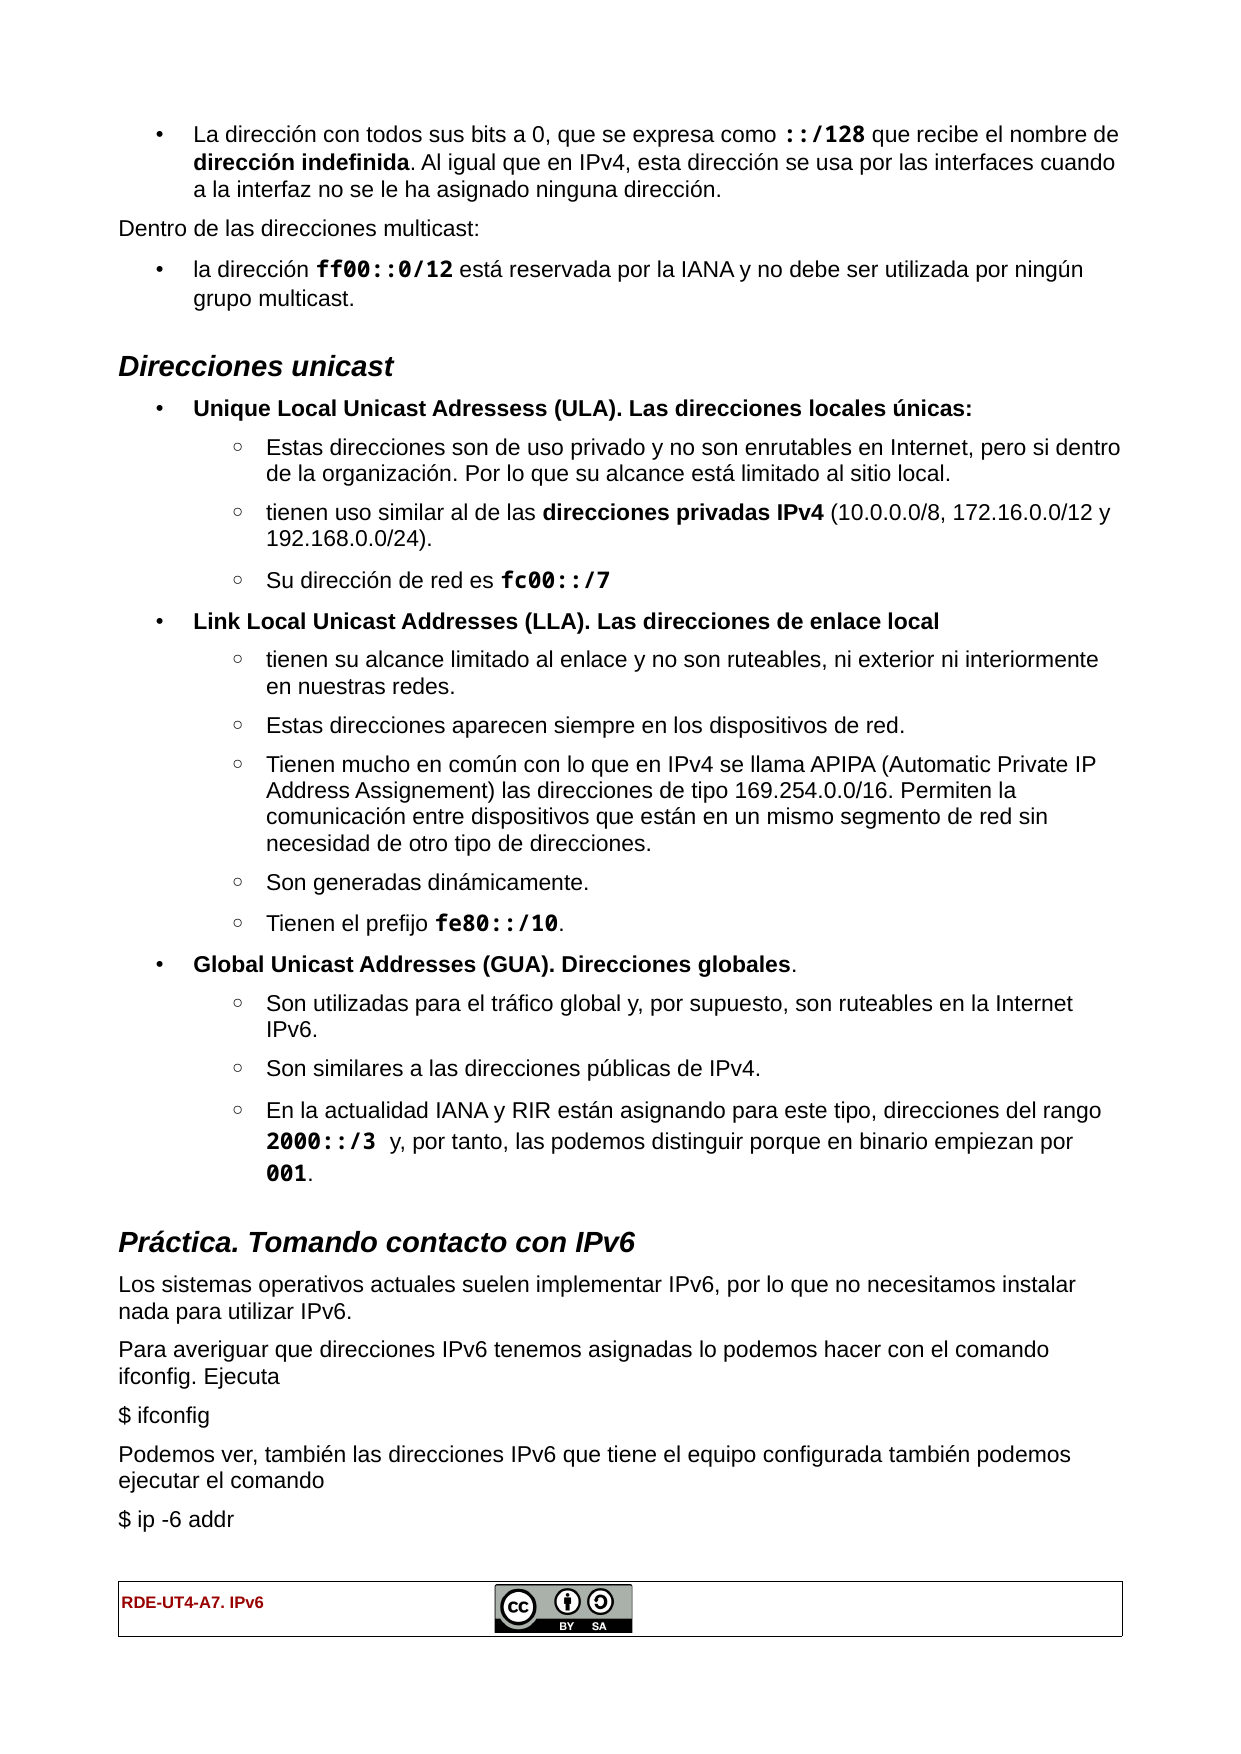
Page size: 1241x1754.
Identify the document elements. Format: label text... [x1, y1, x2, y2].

text $ ip -6 addr [118, 1506, 1122, 1532]
subtitle Direcciones unicast [118, 348, 1122, 382]
subtitle Práctica. Tomando contacto con IPv6 [118, 1225, 1122, 1259]
list Son utilizadas para el tráfico global y, por supuesto, son ruteables en la Internet IPv6. [228, 990, 1122, 1043]
text $ ifconfig [118, 1402, 1122, 1428]
list tienen uso similar al de las direcciones privadas IPv4 (10.0.0.0/8, 172.16.0.0/12 y 192.168.0.0/24). [228, 499, 1122, 551]
list Tienen el prefijo fe80::/10. [228, 907, 1122, 938]
list Son similares a las direcciones públicas de IPv4. [228, 1055, 1122, 1081]
list Estas direcciones son de uso privado y no son enrutables en Internet, pero si dentro de la organización. Por lo que su alcance está limitado al sitio local. [228, 433, 1122, 486]
text Para averiguar que direcciones IPv6 tenemos asignadas lo podemos hacer con el comando ifconfig. Ejecuta [118, 1336, 1122, 1389]
text Los sistemas operativos actuales suelen implementar IPv6, por lo que no necesitamos instalar nada para utilizar IPv6. [118, 1271, 1122, 1324]
list Global Unicast Addresses (GUA). Direcciones globales. [156, 951, 1122, 977]
list En la actualidad IANA y RIR están asignando para este tipo, direcciones del rango 2000::/3 y, por tanto, las podemos distinguir porque en binario empiezan por 001. [228, 1094, 1122, 1188]
list Tienen mucho en común con lo que en IPv4 se llama APIPA (Automatic Private IP Address Assignement) las direcciones de tipo 169.254.0.0/16. Permiten la comunicación entre dispositivos que están en un mismo segmento de red sin necesidad de otro tipo de direcciones. [228, 751, 1122, 856]
list la dirección ff00::0/12 está reservada por la IANA y no debe ser utilizada por ningún grupo multicast. [156, 253, 1122, 311]
text Dentro de las direcciones multicast: [118, 214, 1122, 241]
list La dirección con todos sus bits a 0, que se expresa como ::/128 que recibe el nombre de dirección indefinida. Al igual que en IPv4, esta dirección se usa por las interfaces cuando a la interfaz no se le ha asignado ninguna dirección. [156, 118, 1122, 202]
list Unique Local Unicast Adressess (ULA). Las direcciones locales únicas: [156, 394, 1122, 421]
list Son generadas dinámicamente. [228, 868, 1122, 895]
list Su dirección de red es fc00::/7 [228, 564, 1122, 595]
picture [494, 1584, 633, 1633]
text Podemos ver, también las direcciones IPv6 que tiene el equipo configurada también podemos ejecutar el comando [118, 1441, 1122, 1493]
list tienen su alcance limitado al enlace y no son ruteables, ni exterior ni interiormente en nuestras redes. [228, 646, 1122, 699]
list Estas direcciones aparecen siempre en los dispositivos de red. [228, 712, 1122, 738]
list Link Local Unicast Addresses (LLA). Las direcciones de enlace local [156, 608, 1122, 634]
